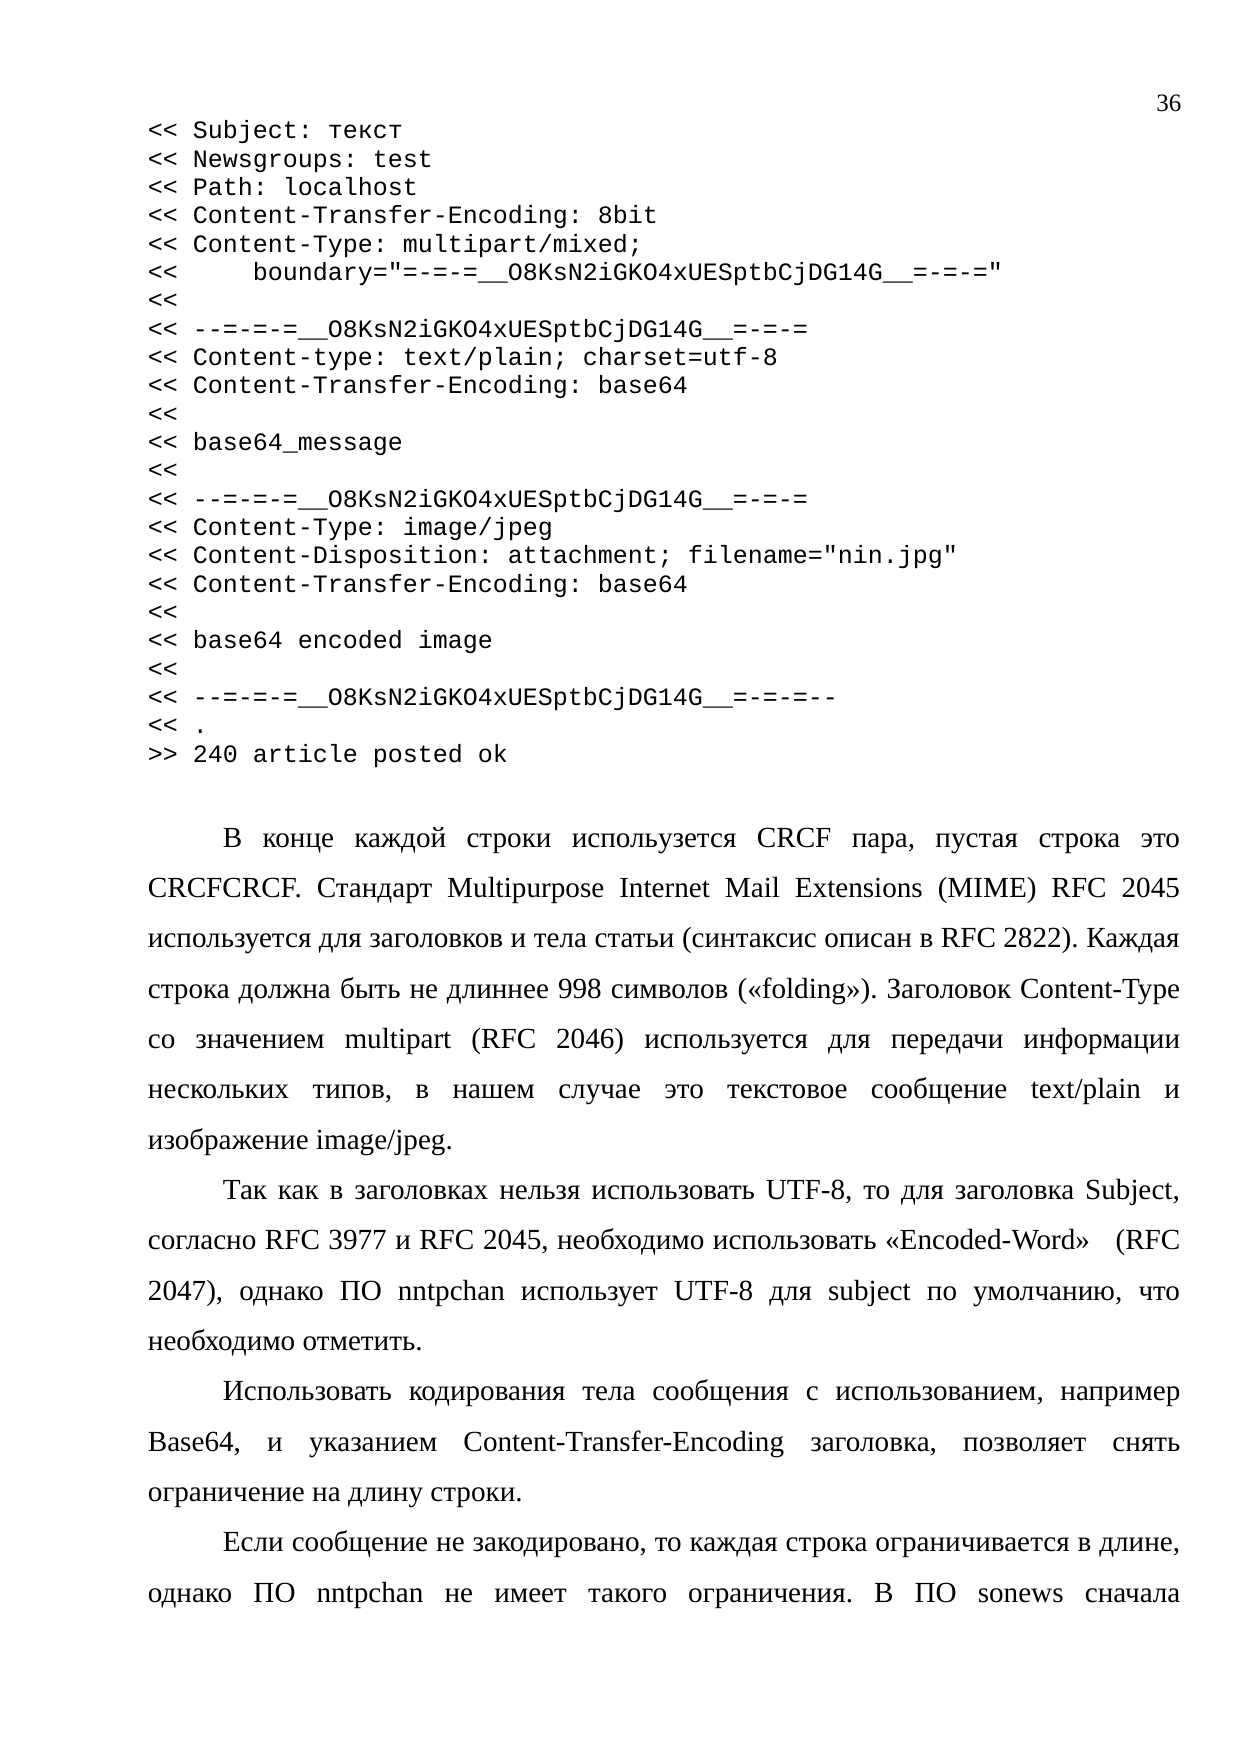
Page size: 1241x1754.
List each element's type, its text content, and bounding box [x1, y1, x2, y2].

text Использовать кодирования тела сообщения с использованием, например Base64, и указанием Сontent-Transfer-Encoding заголовка, позволяет снять ограничение на длину строки. [148, 1373, 1181, 1508]
text << Content-Disposition: attachment; filename="nin.jpg" [148, 543, 1181, 571]
text << [148, 656, 1181, 685]
text Если сообщение не закодировано, то каждая строка ограничивается в длине, однако ПО nntpchan не имеет такого ограничения. В ПО sonews сначала [148, 1524, 1181, 1608]
text << Content-type: text/plain; charset=utf-8 [148, 345, 1181, 373]
text << boundary="=-=-=__O8KsN2iGKO4xUESptbCjDG14G__=-=-=" [148, 260, 1181, 288]
text << [148, 458, 1181, 486]
text << Subject: текст [148, 118, 1181, 146]
text >> 240 article posted ok [148, 741, 1181, 770]
text << base64_message [148, 430, 1181, 458]
text << Content-Transfer-Encoding: 8bit [148, 203, 1181, 231]
text << --=-=-=__O8KsN2iGKO4xUESptbCjDG14G__=-=-= [148, 486, 1181, 515]
text << Content-Type: image/jpeg [148, 515, 1181, 543]
text << . [148, 713, 1181, 741]
text << Path: localhost [148, 175, 1181, 203]
text Так как в заголовках нельзя использовать UTF-8, то для заголовка Subject, согласно RFC 3977 и RFC 2045, необходимо использовать «Encoded-Word» (RFC 2047), однако ПО nntpchan использует UTF-8 для subject по умолчанию, что необходимо отметить. [148, 1172, 1181, 1357]
text << Content-Type: multipart/mixed; [148, 231, 1181, 260]
text В конце каждой строки испольузется СRCF пара, пустая строка это CRCFCRCF. Стандарт Multipurpose Internet Mail Extensions (MIME) RFC 2045 используется для заголовков и тела статьи (синтаксис описан в RFC 2822). Каждая строка должна быть не длиннее 998 символов («folding»). Заголовок Content-Type со значением multipart (RFC 2046) используется для передачи информации нескольких типов, в нашем случае это текстовое сообщение text/plain и изображение image/jpeg. [148, 820, 1181, 1155]
text << Content-Transfer-Encoding: base64 [148, 571, 1181, 600]
text << --=-=-=__O8KsN2iGKO4xUESptbCjDG14G__=-=-=-- [148, 685, 1181, 713]
text << --=-=-=__O8KsN2iGKO4xUESptbCjDG14G__=-=-= [148, 316, 1181, 345]
text << Newsgroups: test [148, 146, 1181, 175]
text << [148, 288, 1181, 316]
text << Content-Transfer-Encoding: base64 [148, 373, 1181, 401]
text << base64 encoded image [148, 628, 1181, 656]
text << [148, 600, 1181, 628]
text << [148, 401, 1181, 430]
